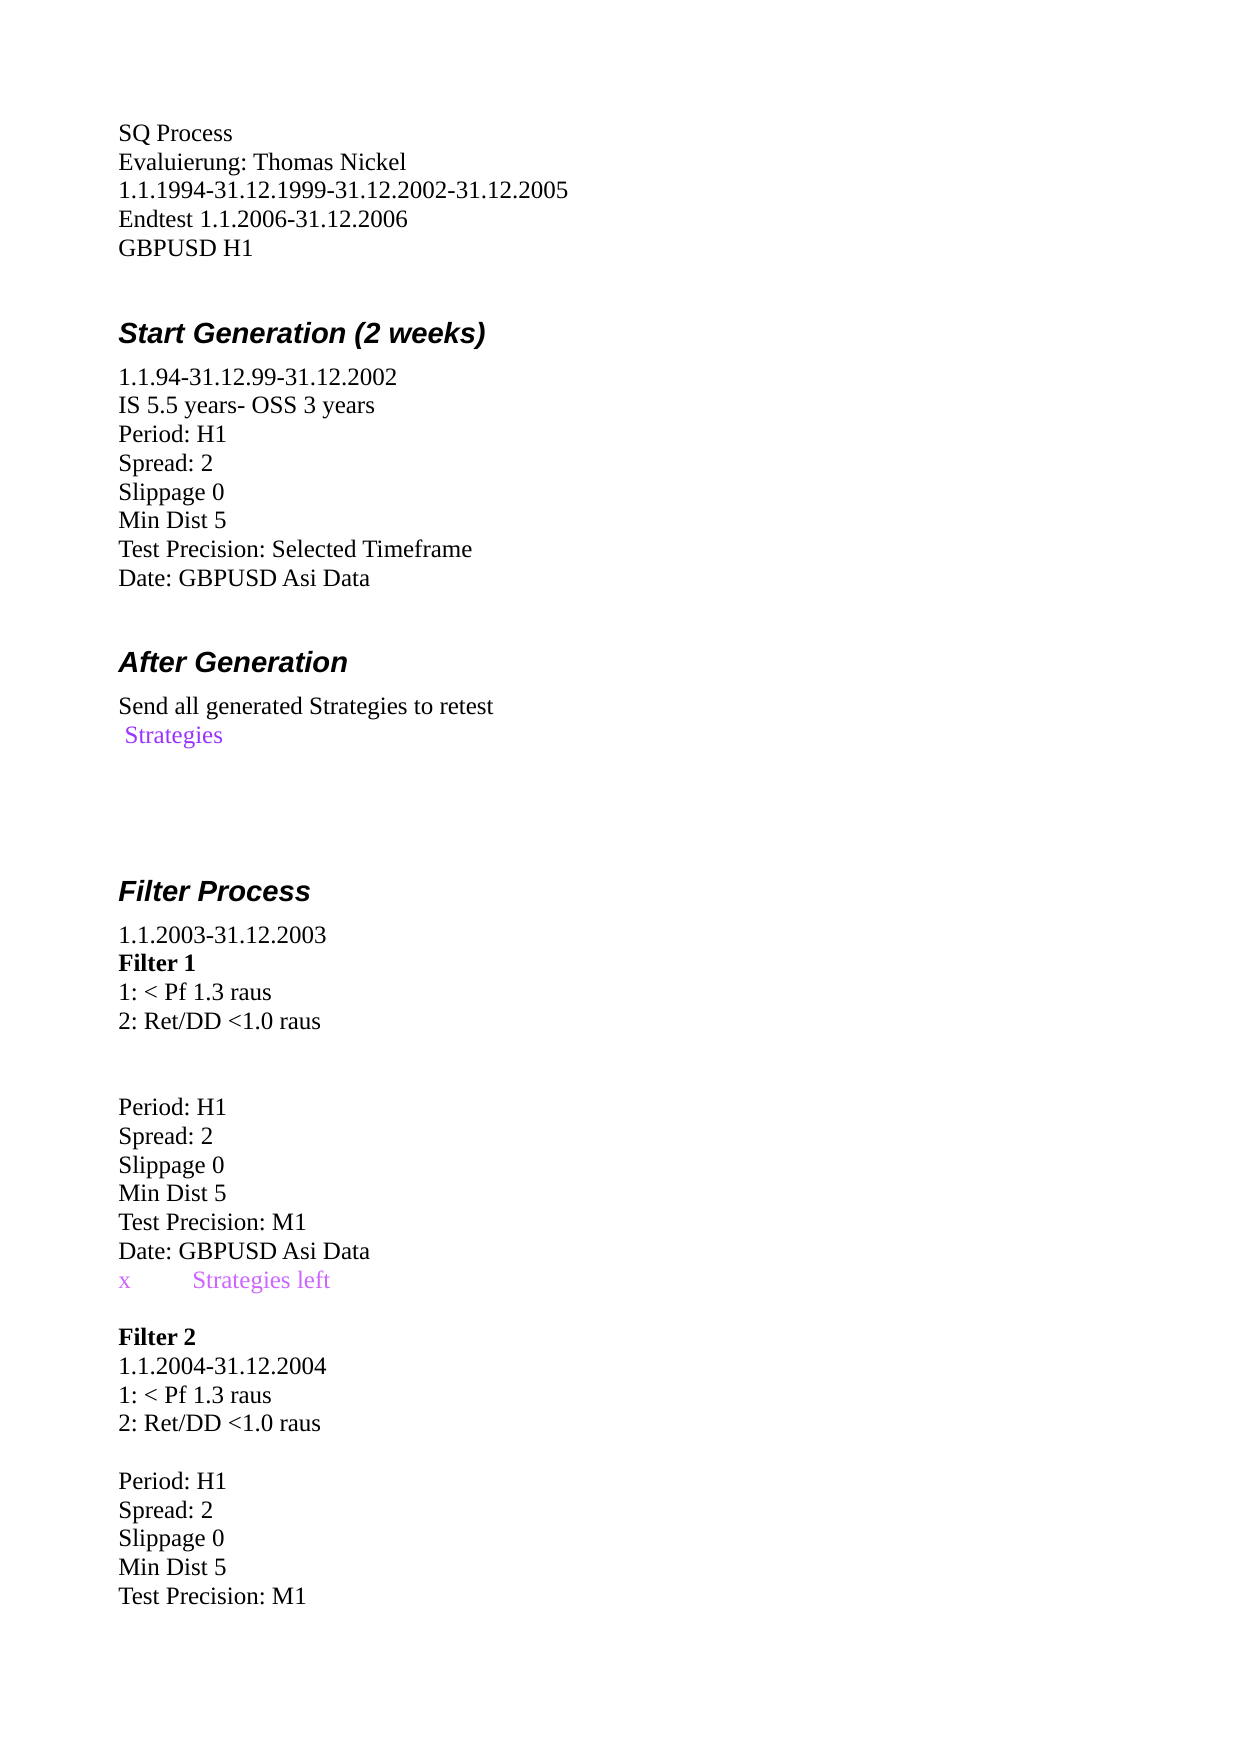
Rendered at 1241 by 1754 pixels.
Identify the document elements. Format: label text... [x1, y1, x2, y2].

text Spread: 2 [118, 448, 1122, 477]
text 1: < Pf 1.3 raus [118, 977, 1122, 1006]
text 1.1.1994-31.12.1999-31.12.2002-31.12.2005 [118, 176, 1122, 204]
subtitle Start Generation (2 weeks) [118, 316, 1122, 349]
text Filter 1 [118, 948, 1122, 977]
subtitle Filter Process [118, 874, 1122, 907]
text 2: Ret/DD <1.0 raus [118, 1006, 1122, 1035]
text Spread: 2 [118, 1121, 1122, 1150]
text SQ Process [118, 118, 1122, 147]
text x Strategies left [118, 1265, 1122, 1293]
text Evaluierung: Thomas Nickel [118, 147, 1122, 176]
text Test Precision: M1 [118, 1207, 1122, 1236]
text Date: GBPUSD Asi Data [118, 1236, 1122, 1265]
text Slippage 0 [118, 1523, 1122, 1552]
text Filter 2 [118, 1322, 1122, 1351]
subtitle After Generation [118, 645, 1122, 679]
text 1.1.2003-31.12.2003 [118, 920, 1122, 948]
text 1: < Pf 1.3 raus [118, 1380, 1122, 1408]
text Date: GBPUSD Asi Data [118, 563, 1122, 592]
text Period: H1 [118, 1092, 1122, 1121]
text Endtest 1.1.2006-31.12.2006 [118, 204, 1122, 233]
text Min Dist 5 [118, 1552, 1122, 1581]
text Strategies [118, 720, 1122, 749]
text GBPUSD H1 [118, 233, 1122, 262]
text Spread: 2 [118, 1495, 1122, 1523]
text Test Precision: M1 [118, 1581, 1122, 1610]
text 1.1.94-31.12.99-31.12.2002 [118, 362, 1122, 390]
text IS 5.5 years- OSS 3 years [118, 390, 1122, 419]
text Test Precision: Selected Timeframe [118, 534, 1122, 563]
text 2: Ret/DD <1.0 raus [118, 1408, 1122, 1437]
text Slippage 0 [118, 477, 1122, 505]
text Min Dist 5 [118, 505, 1122, 534]
text Period: H1 [118, 1466, 1122, 1495]
text Slippage 0 [118, 1150, 1122, 1178]
text Period: H1 [118, 419, 1122, 448]
text 1.1.2004-31.12.2004 [118, 1351, 1122, 1380]
text Send all generated Strategies to retest [118, 691, 1122, 720]
text Min Dist 5 [118, 1178, 1122, 1207]
